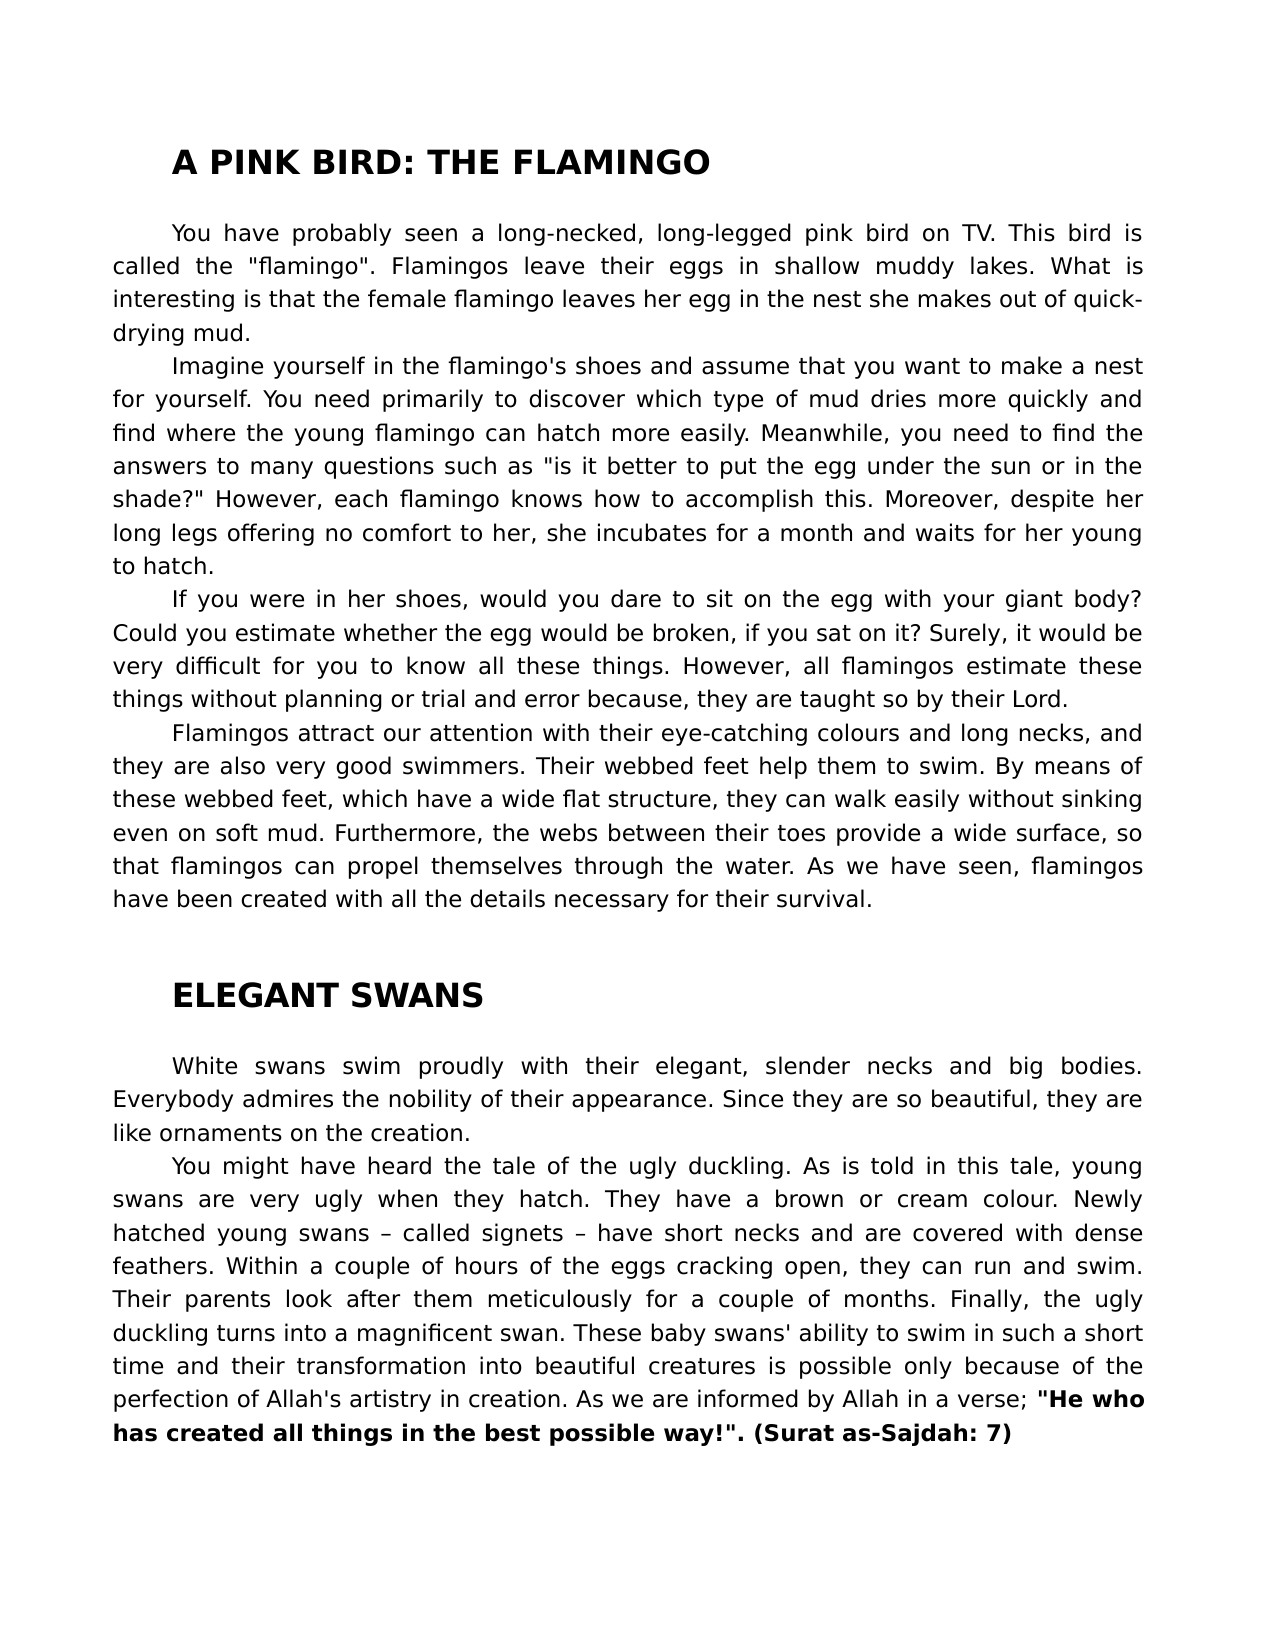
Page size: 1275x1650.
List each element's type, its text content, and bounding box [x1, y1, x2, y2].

text You have probably seen a long-necked, long-legged pink bird on TV. This bird is called the "flamingo". Flamingos leave their eggs in shallow muddy lakes. What is interesting is that the female flamingo leaves her egg in the nest she makes out of quick-drying mud. [112, 214, 1145, 348]
text Imagine yourself in the flamingo's shoes and assume that you want to make a nest for yourself. You need primarily to discover which type of mud dries more quickly and find where the young flamingo can hatch more easily. Meanwhile, you need to find the answers to many questions such as "is it better to put the egg under the sun or in the shade?" However, each flamingo knows how to accomplish this. Moreover, despite her long legs offering no comfort to her, she incubates for a month and waits for her young to hatch. [112, 348, 1145, 581]
text You might have heard the tale of the ugly duckling. As is told in this tale, young swans are very ugly when they hatch. They have a brown or cream colour. Newly hatched young swans – called signets – have short necks and are covered with dense feathers. Within a couple of hours of the eggs cracking open, they can run and swim. Their parents look after them meticulously for a couple of months. Finally, the ugly duckling turns into a magnificent swan. These baby swans' ability to swim in such a short time and their transformation into beautiful creatures is possible only because of the perfection of Allah's artistry in creation. As we are informed by Allah in a verse; "He who has created all things in the best possible way!". (Surat as-Sajdah: 7) [112, 1148, 1145, 1448]
text ELEGANT SWANS [112, 981, 1145, 1014]
text White swans swim proudly with their elegant, slender necks and big bodies. Everybody admires the nobility of their appearance. Since they are so beautiful, they are like ornaments on the creation. [112, 1048, 1145, 1148]
text Flamingos attract our attention with their eye-catching colours and long necks, and they are also very good swimmers. Their webbed feet help them to swim. By means of these webbed feet, which have a wide flat structure, they can walk easily without sinking even on soft mud. Furthermore, the webs between their toes provide a wide surface, so that flamingos can propel themselves through the water. As we have seen, flamingos have been created with all the details necessary for their survival. [112, 714, 1145, 914]
text A PINK BIRD: THE FLAMINGO [112, 148, 1145, 181]
text If you were in her shoes, would you dare to sit on the egg with your giant body? Could you estimate whether the egg would be broken, if you sat on it? Surely, it would be very difficult for you to know all these things. However, all flamingos estimate these things without planning or trial and error because, they are taught so by their Lord. [112, 581, 1145, 714]
